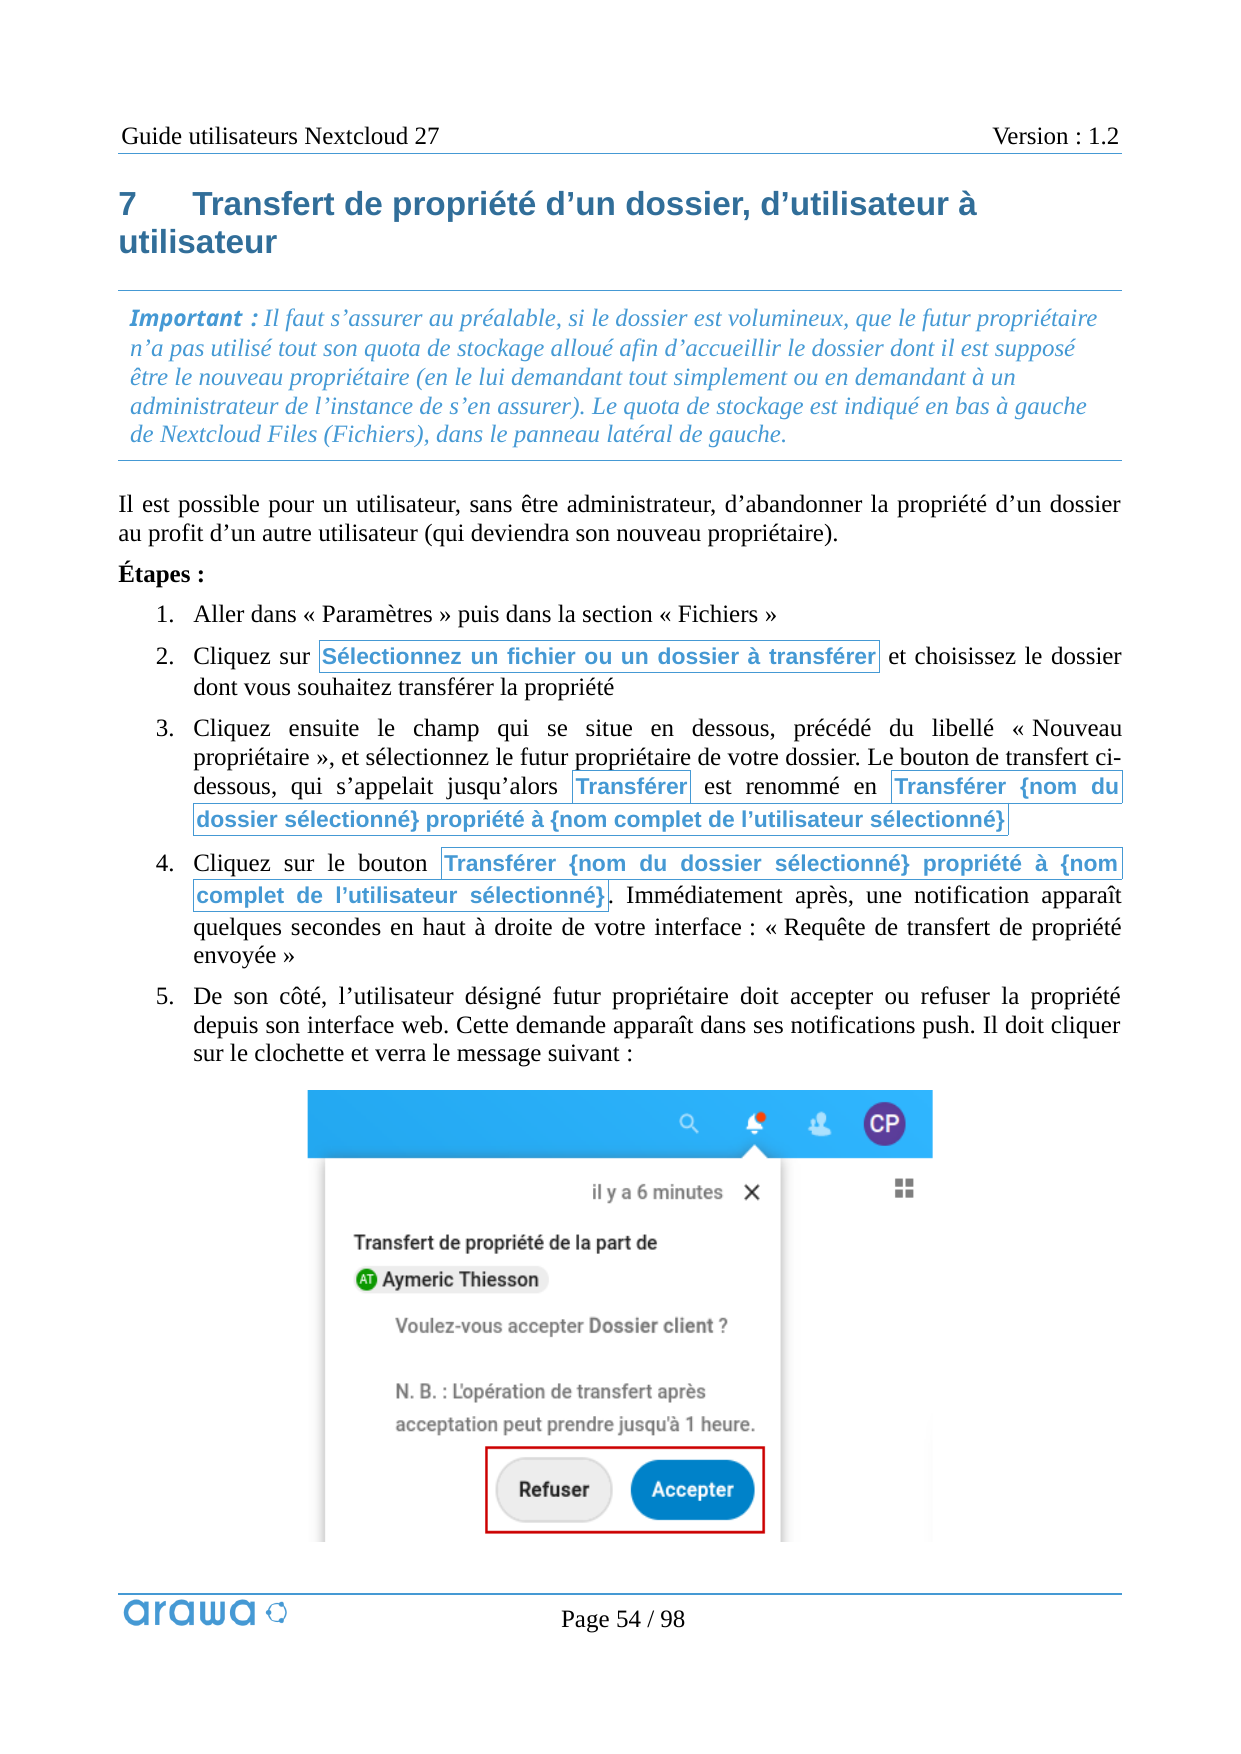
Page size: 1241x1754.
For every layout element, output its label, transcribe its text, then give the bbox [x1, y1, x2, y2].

picture [121, 1597, 290, 1628]
text Étapes : [118, 559, 1122, 588]
picture [307, 1090, 933, 1542]
list Cliquez sur le bouton Transférer {nom du dossier sélectionné} propriété à {nom complet de l’utilisateur sélectionné}. Immédiatement après, une notification apparaît quelques secondes en haut à droite de votre interface : « Requête de transfert de propriété envoyée » [156, 847, 1122, 969]
text Important : Il faut s’assurer au préalable, si le dossier est volumineux, que le futur propriétaire n’a pas utilisé tout son quota de stockage alloué afin d’accueillir le dossier dont il est supposé être le nouveau propriétaire (en le lui demandant tout simplement ou en demandant à un administrateur de l’instance de s’en assurer). Le quota de stockage est indiqué en bas à gauche de Nextcloud Files (Fichiers), dans le panneau latéral de gauche. [118, 291, 1122, 460]
list Aller dans « Paramètres » puis dans la section « Fichiers » [156, 599, 1122, 628]
list Cliquez ensuite le champ qui se situe en dessous, précédé du libellé « Nouveau propriétaire », et sélectionnez le futur propriétaire de votre dossier. Le bouton de transfert ci-dessous, qui s’appelait jusqu’alors Transférer est renommé en Transférer {nom du dossier sélectionné} propriété à {nom complet de l’utilisateur sélectionné} [156, 713, 1122, 835]
list Cliquez sur Sélectionnez un fichier ou un dossier à transférer et choisissez le dossier dont vous souhaitez transférer la propriété [156, 640, 1122, 701]
list De son côté, l’utilisateur désigné futur propriétaire doit accepter ou refuser la propriété depuis son interface web. Cette demande apparaît dans ses notifications push. Il doit cliquer sur le clochette et verra le message suivant : [156, 981, 1122, 1067]
text Il est possible pour un utilisateur, sans être administrateur, d’abandonner la propriété d’un dossier au profit d’un autre utilisateur (qui deviendra son nouveau propriétaire). [118, 489, 1122, 547]
subtitle Transfert de propriété d’un dossier, d’utilisateur à utilisateur [118, 184, 1122, 261]
